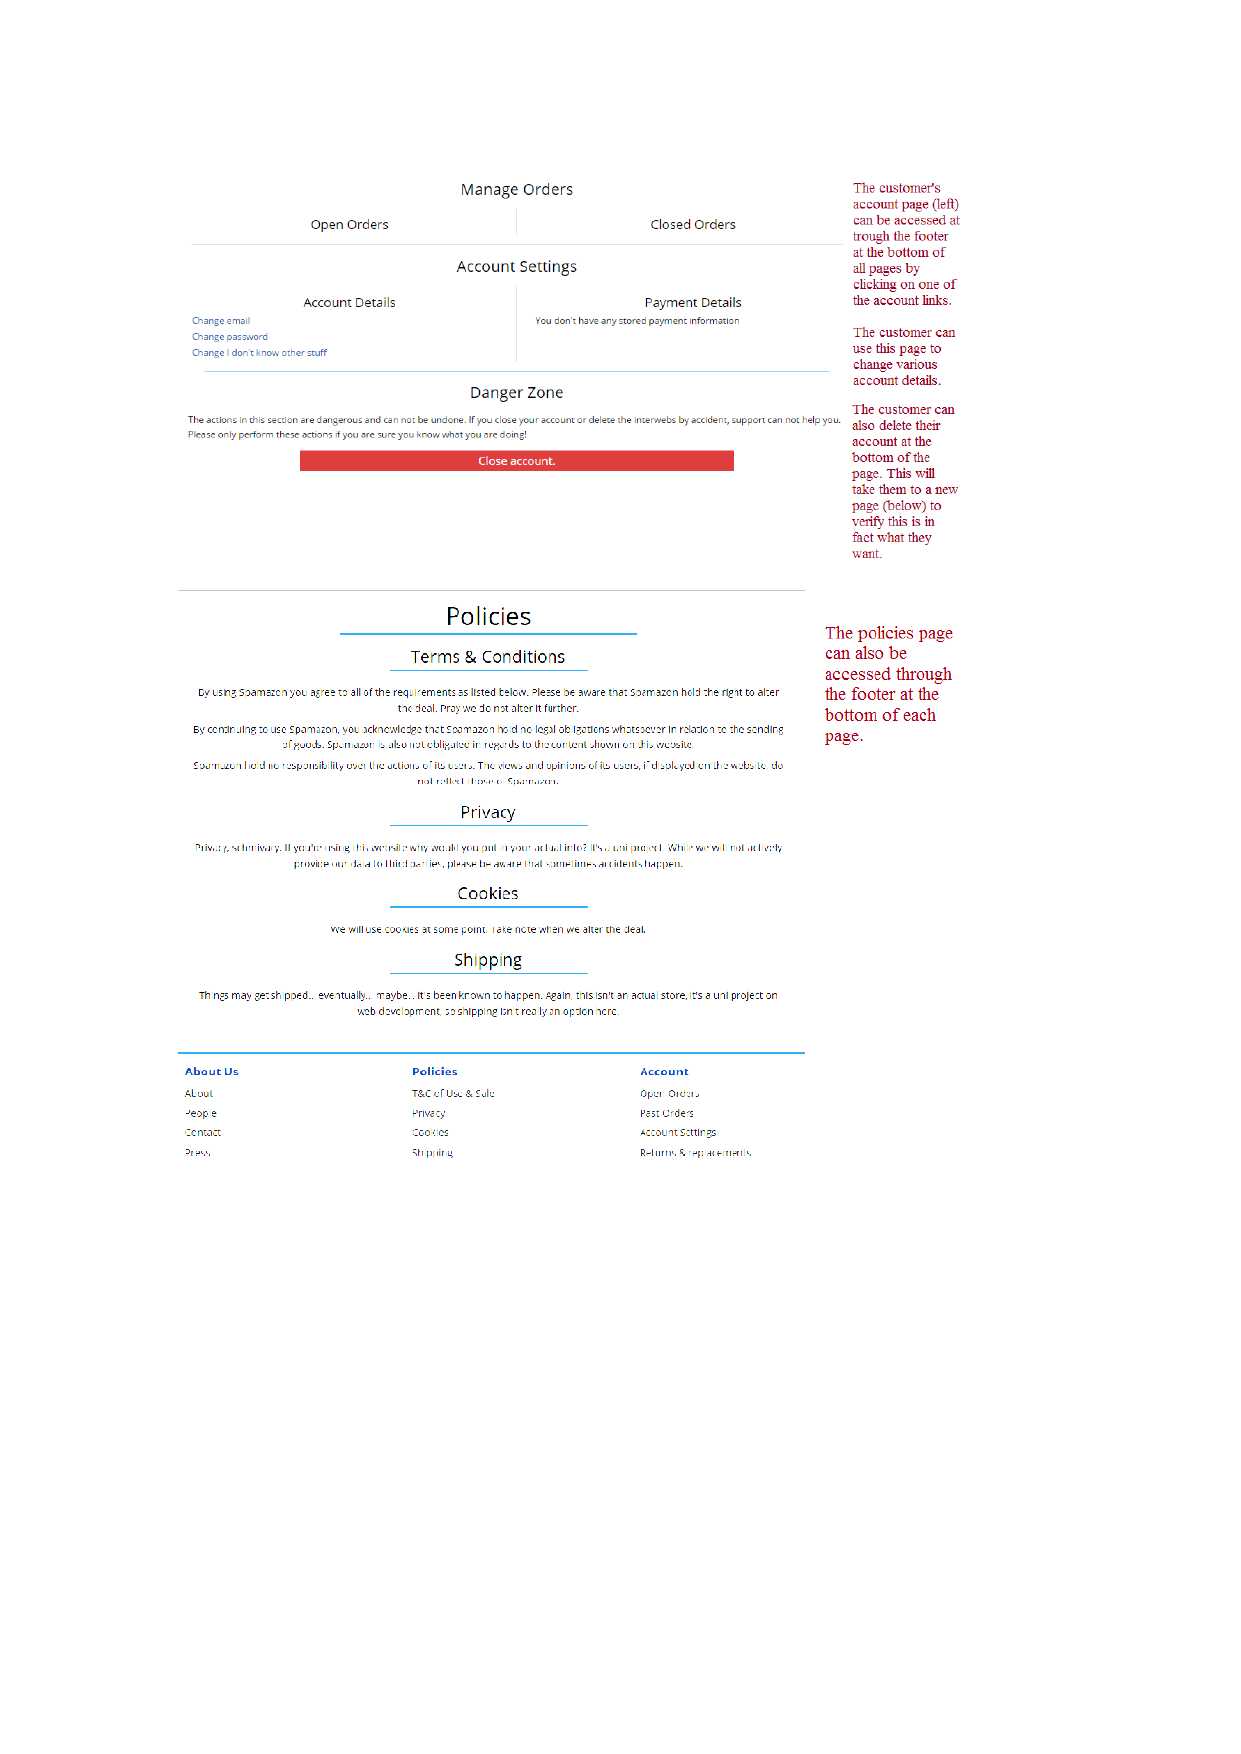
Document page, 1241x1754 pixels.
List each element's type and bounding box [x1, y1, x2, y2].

picture [176, 173, 967, 564]
picture [178, 590, 969, 1169]
